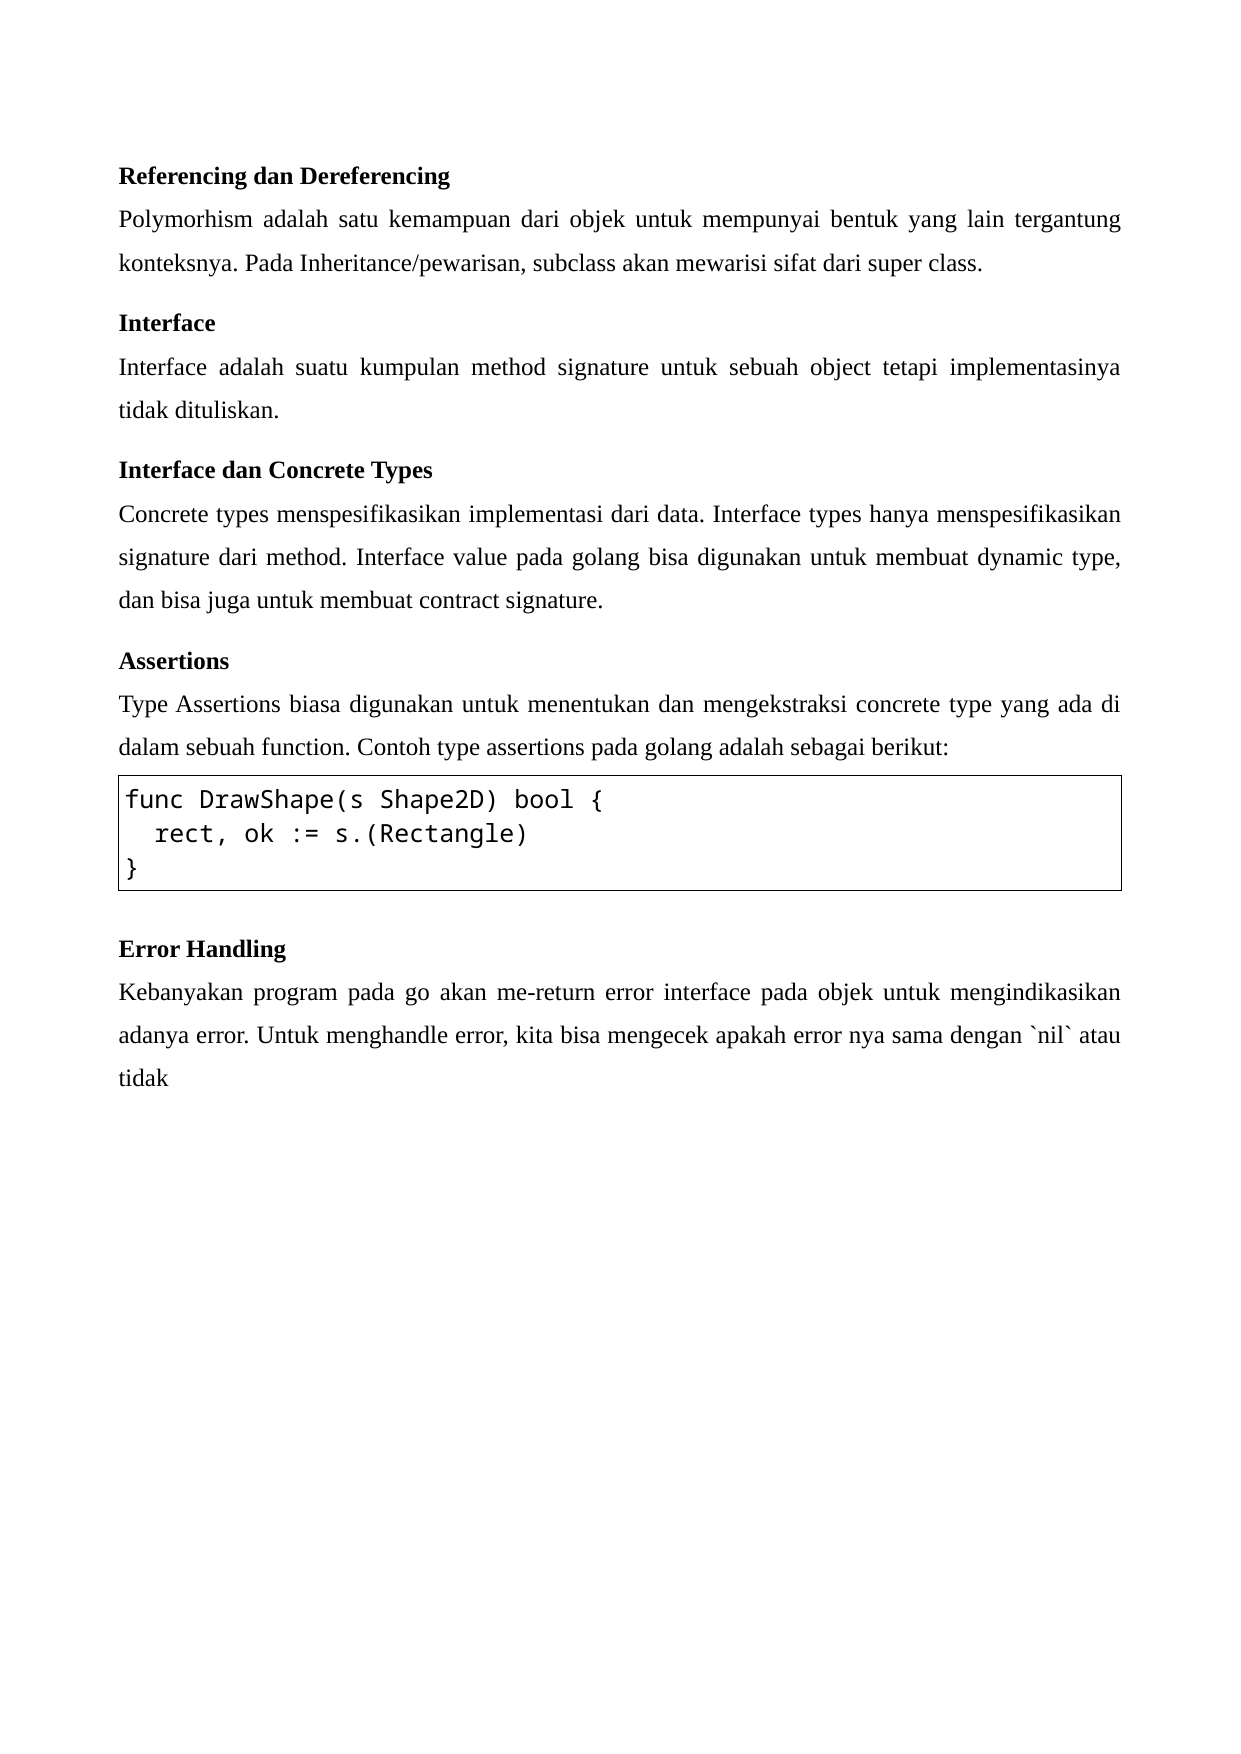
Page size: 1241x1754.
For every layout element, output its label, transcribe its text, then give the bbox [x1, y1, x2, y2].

text Interface adalah suatu kumpulan method signature untuk sebuah object tetapi implementasinya tidak dituliskan. [118, 352, 1122, 423]
text Concrete types menspesifikasikan implementasi dari data. Interface types hanya menspesifikasikan signature dari method. Interface value pada golang bisa digunakan untuk membuat dynamic type, dan bisa juga untuk membuat contract signature. [118, 499, 1122, 614]
table_header func DrawShape(s Shape2D) bool { rect, ok := s.(Rectangle) } [119, 776, 1121, 890]
text Error Handling [118, 934, 1122, 963]
text Kebanyakan program pada go akan me-return error interface pada objek untuk mengindikasikan adanya error. Untuk menghandle error, kita bisa mengecek apakah error nya sama dengan `nil` atau tidak [118, 977, 1122, 1092]
text Polymorhism adalah satu kemampuan dari objek untuk mempunyai bentuk yang lain tergantung konteksnya. Pada Inheritance/pewarisan, subclass akan mewarisi sifat dari super class. [118, 204, 1122, 276]
text Referencing dan Dereferencing [118, 161, 1122, 190]
text Interface [118, 308, 1122, 337]
text Assertions [118, 646, 1122, 674]
text Interface dan Concrete Types [118, 456, 1122, 484]
text Type Assertions biasa digunakan untuk menentukan dan mengekstraksi concrete type yang ada di dalam sebuah function. Contoh type assertions pada golang adalah sebagai berikut: [118, 689, 1122, 761]
